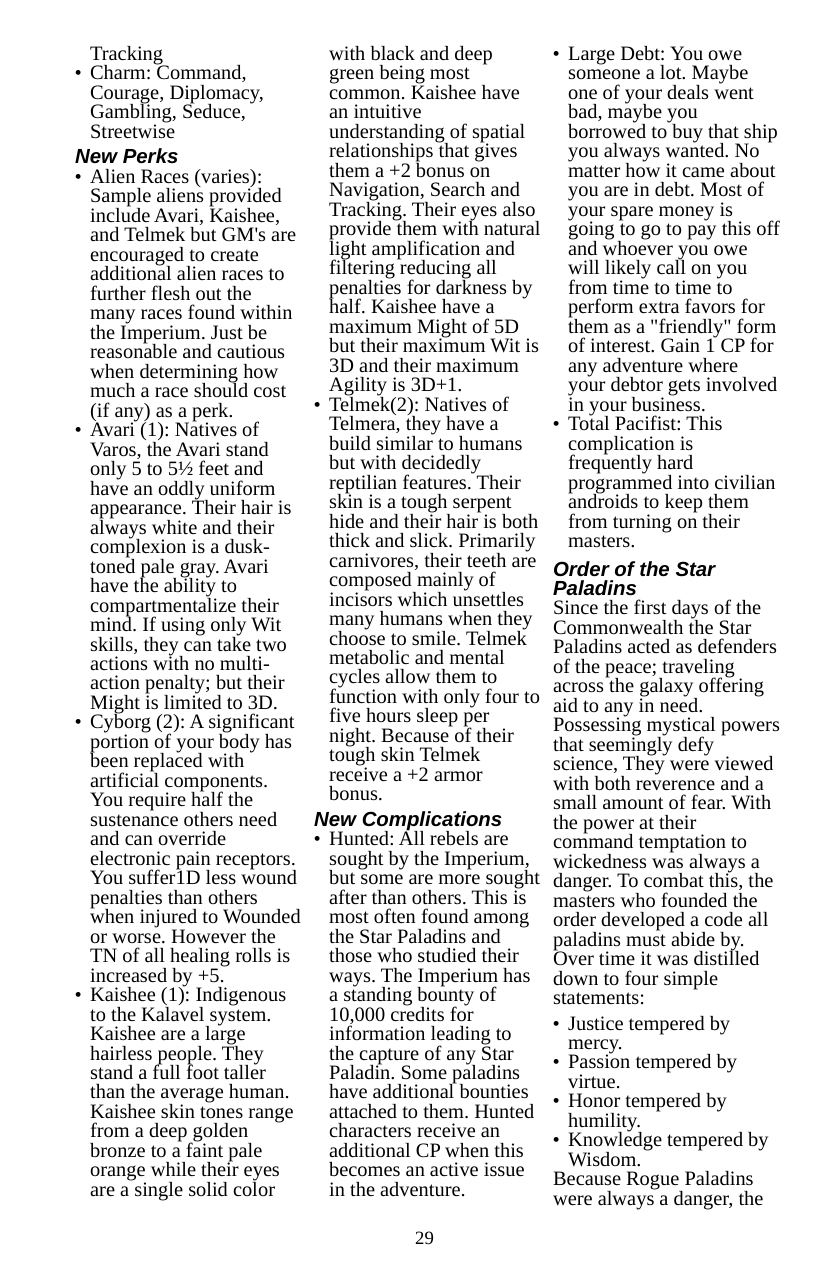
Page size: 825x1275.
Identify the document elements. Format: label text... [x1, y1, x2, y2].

subtitle New Perks [75, 148, 302, 168]
list Hunted: All rebels are sought by the Imperium, but some are more sought after than others. This is most often found among the Star Paladins and those who studied their ways. The Imperium has a standing bounty of 10,000 credits for information leading to the capture of any Star Paladin. Some paladins have additional bounties attached to them. Hunted characters receive an additional CP when this becomes an active issue in the adventure. [314, 830, 541, 1200]
list Avari (1): Natives of Varos, the Avari stand only 5 to 5½ feet and have an oddly uniform appearance. Their hair is always white and their complexion is a dusk-toned pale gray. Avari have the ability to compartmentalize their mind. If using only Wit skills, they can take two actions with no multi-action penalty; but their Might is limited to 3D. [75, 421, 302, 713]
list Charm: Command, Courage, Diplomacy, Gambling, Seduce, Streetwise [75, 64, 302, 142]
list Tracking [75, 45, 302, 64]
list Telmek(2): Natives of Telmera, they have a build similar to humans but with decidedly reptilian features. Their skin is a tough serpent hide and their hair is both thick and slick. Primarily carnivores, their teeth are composed mainly of incisors which unsettles many humans when they choose to smile. Telmek metabolic and mental cycles allow them to function with only four to five hours sleep per night. Because of their tough skin Telmek receive a +2 armor bonus. [314, 396, 541, 805]
text Because Rogue Paladins were always a danger, the [553, 1170, 780, 1209]
list Justice tempered by mercy. [553, 1014, 780, 1053]
list Knowledge tempered by Wisdom. [553, 1131, 780, 1170]
list Kaishee (1): Indigenous to the Kalavel system. Kaishee are a large hairless people. They stand a full foot taller than the average human. Kaishee skin tones range from a deep golden bronze to a faint pale orange while their eyes are a single solid color [75, 986, 302, 1200]
list with black and deep green being most common. Kaishee have an intuitive understanding of spatial relationships that gives them a +2 bonus on Navigation, Search and Tracking. Their eyes also provide them with natural light amplification and filtering reducing all penalties for darkness by half. Kaishee have a maximum Might of 5D but their maximum Wit is 3D and their maximum Agility is 3D+1. [314, 45, 541, 396]
text Since the first days of the Commonwealth the Star Paladins acted as defenders of the peace; traveling across the galaxy offering aid to any in need. Possessing mystical powers that seemingly defy science, They were viewed with both reverence and a small amount of fear. With the power at their command temptation to wickedness was always a danger. To combat this, the masters who founded the order developed a code all paladins must abide by. Over time it was distilled down to four simple statements: [553, 599, 780, 1008]
list Large Debt: You owe someone a lot. Maybe one of your deals went bad, maybe you borrowed to buy that ship you always wanted. No matter how it came about you are in debt. Most of your spare money is going to go to pay this off and whoever you owe will likely call on you from time to time to perform extra favors for them as a "friendly" form of interest. Gain 1 CP for any adventure where your debtor gets involved in your business. [553, 45, 780, 415]
list Cyborg (2): A significant portion of your body has been replaced with artificial components. You require half the sustenance others need and can override electronic pain receptors. You suffer1D less wound penalties than others when injured to Wounded or worse. However the TN of all healing rolls is increased by +5. [75, 713, 302, 986]
list Total Pacifist: This complication is frequently hard programmed into civilian androids to keep them from turning on their masters. [553, 415, 780, 551]
list Alien Races (varies): Sample aliens provided include Avari, Kaishee, and Telmek but GM's are encouraged to create additional alien races to further flesh out the many races found within the Imperium. Just be reasonable and cautious when determining how much a race should cost (if any) as a perk. [75, 168, 302, 421]
list Honor tempered by humility. [553, 1092, 780, 1131]
list Passion tempered by virtue. [553, 1053, 780, 1092]
subtitle New Complications [314, 811, 541, 830]
subtitle Order of the Star Paladins [553, 560, 780, 599]
